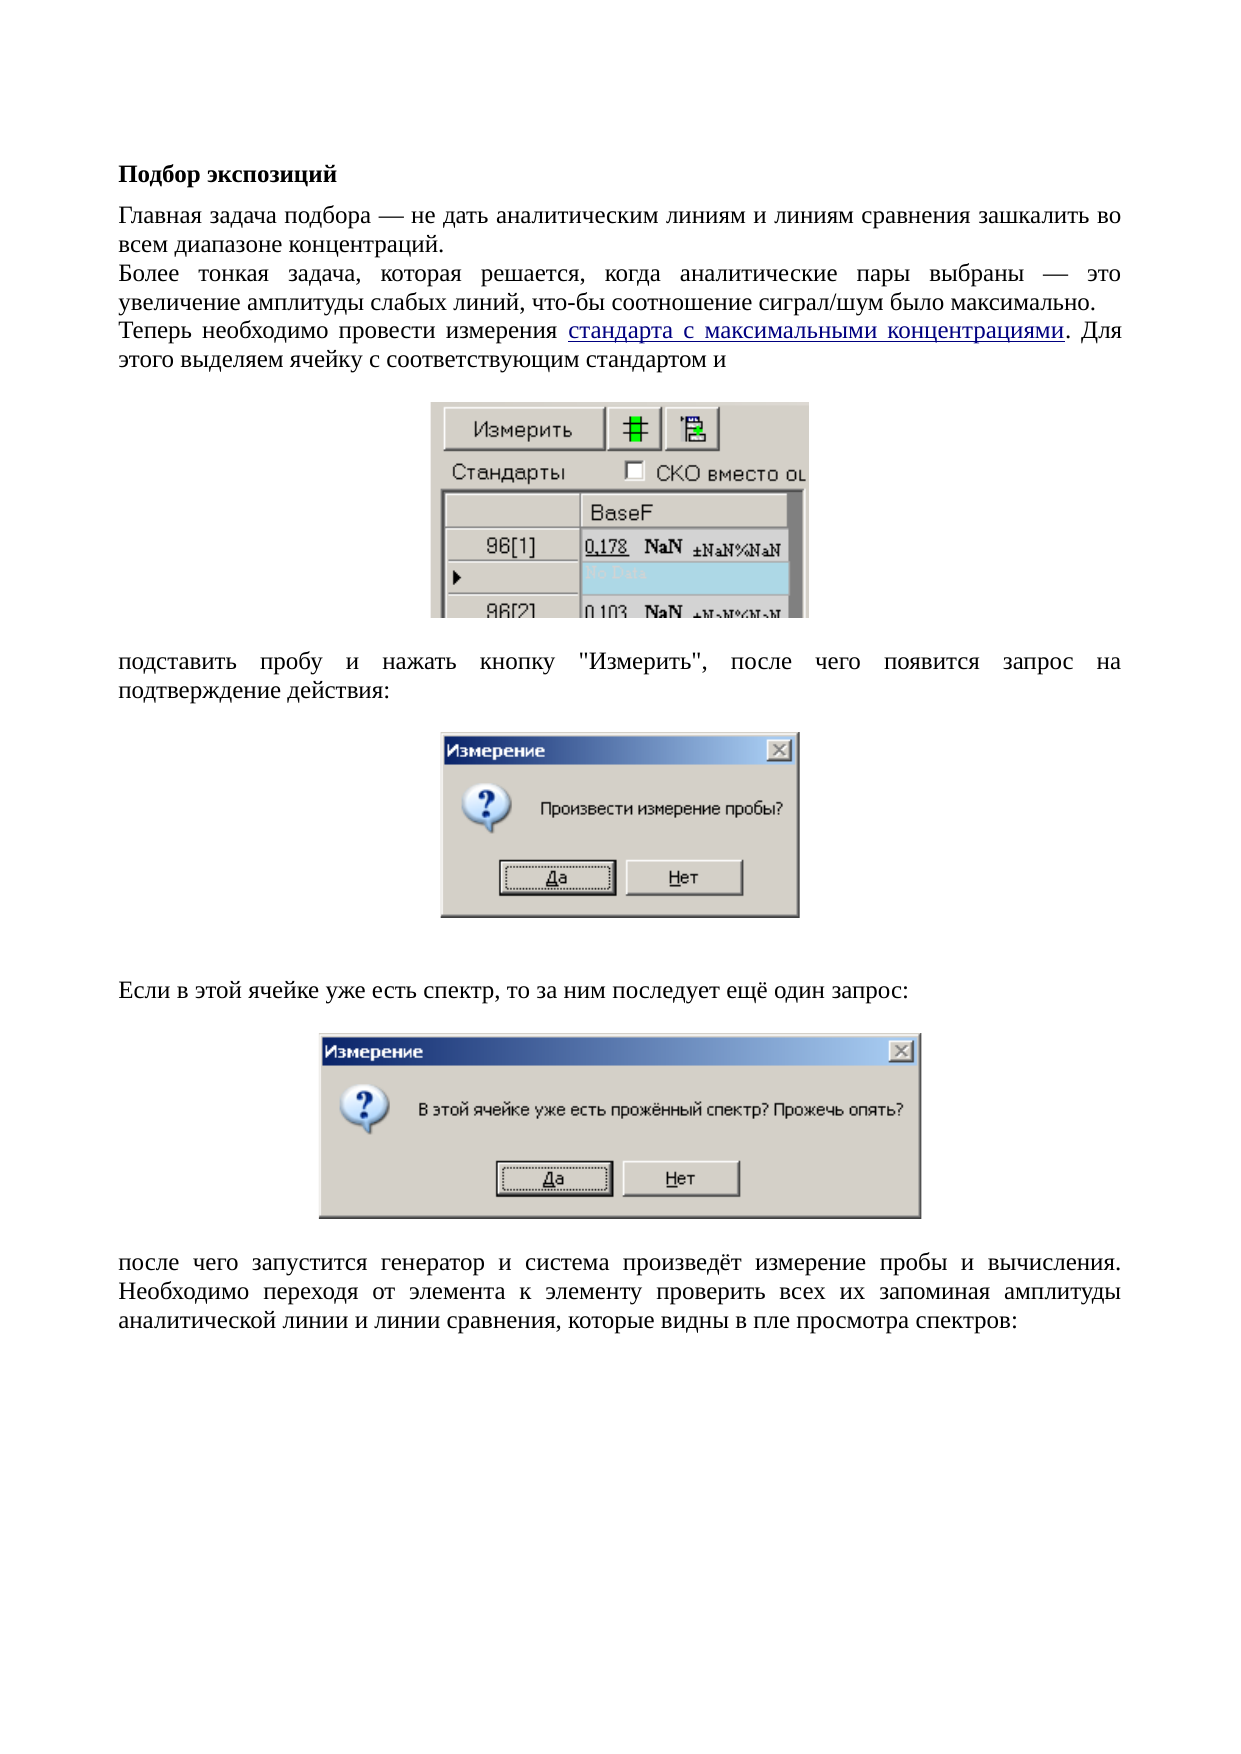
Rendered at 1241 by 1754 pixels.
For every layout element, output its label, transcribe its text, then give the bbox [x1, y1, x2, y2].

text после чего запустится генератор и система произведёт измерение пробы и вычисления. Необходимо переходя от элемента к элементу проверить всех их запоминая амплитуды аналитической линии и линии сравнения, которые видны в пле просмотра спектров: [118, 1247, 1122, 1334]
text подставить пробу и нажать кнопку "Измерить", после чего появится запрос на подтверждение действия: [118, 646, 1122, 703]
text Подбор экспозиций [118, 159, 1122, 188]
text Теперь необходимо провести измерения стандарта с максимальными концентрациями. Для этого выделяем ячейку с соответствующим стандартом и [118, 316, 1122, 373]
picture [318, 1033, 922, 1219]
text Главная задача подбора — не дать аналитическим линиям и линиям сравнения зашкалить во всем диапазоне концентраций. [118, 201, 1122, 258]
picture [440, 732, 800, 918]
text Если в этой ячейке уже есть спектр, то за ним последует ещё один запрос: [118, 976, 1122, 1004]
text Более тонкая задача, которая решается, когда аналитические пары выбраны — это увеличение амплитуды слабых линий, что-бы соотношение сиграл/шум было максимально. [118, 258, 1122, 316]
